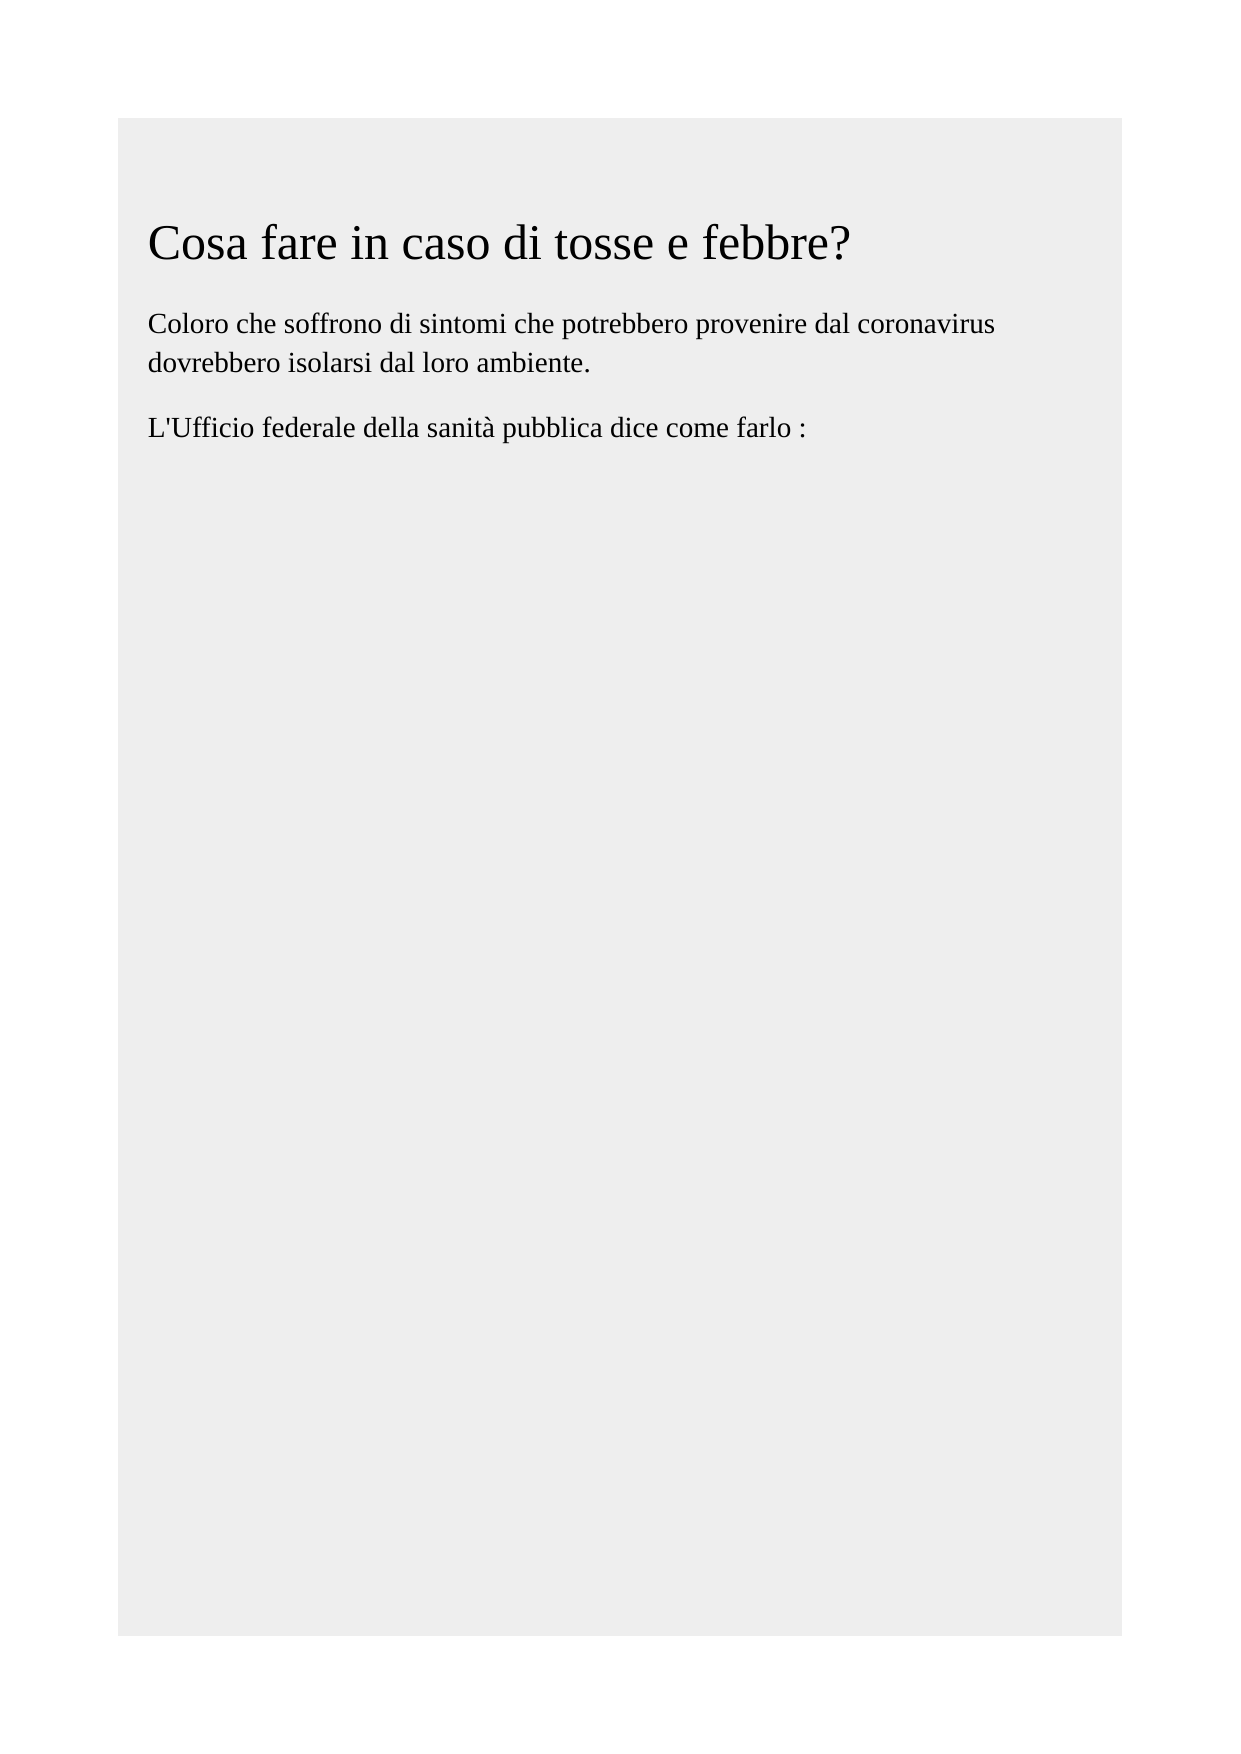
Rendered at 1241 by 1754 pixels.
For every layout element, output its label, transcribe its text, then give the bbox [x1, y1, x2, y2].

text Coloro che soffrono di sintomi che potrebbero provenire dal coronavirus dovrebbero isolarsi dal loro ambiente. [148, 306, 1122, 378]
text L'Ufficio federale della sanità pubblica dice come farlo : [148, 410, 1122, 444]
text Cosa fare in caso di tosse e febbre? [148, 213, 1122, 271]
